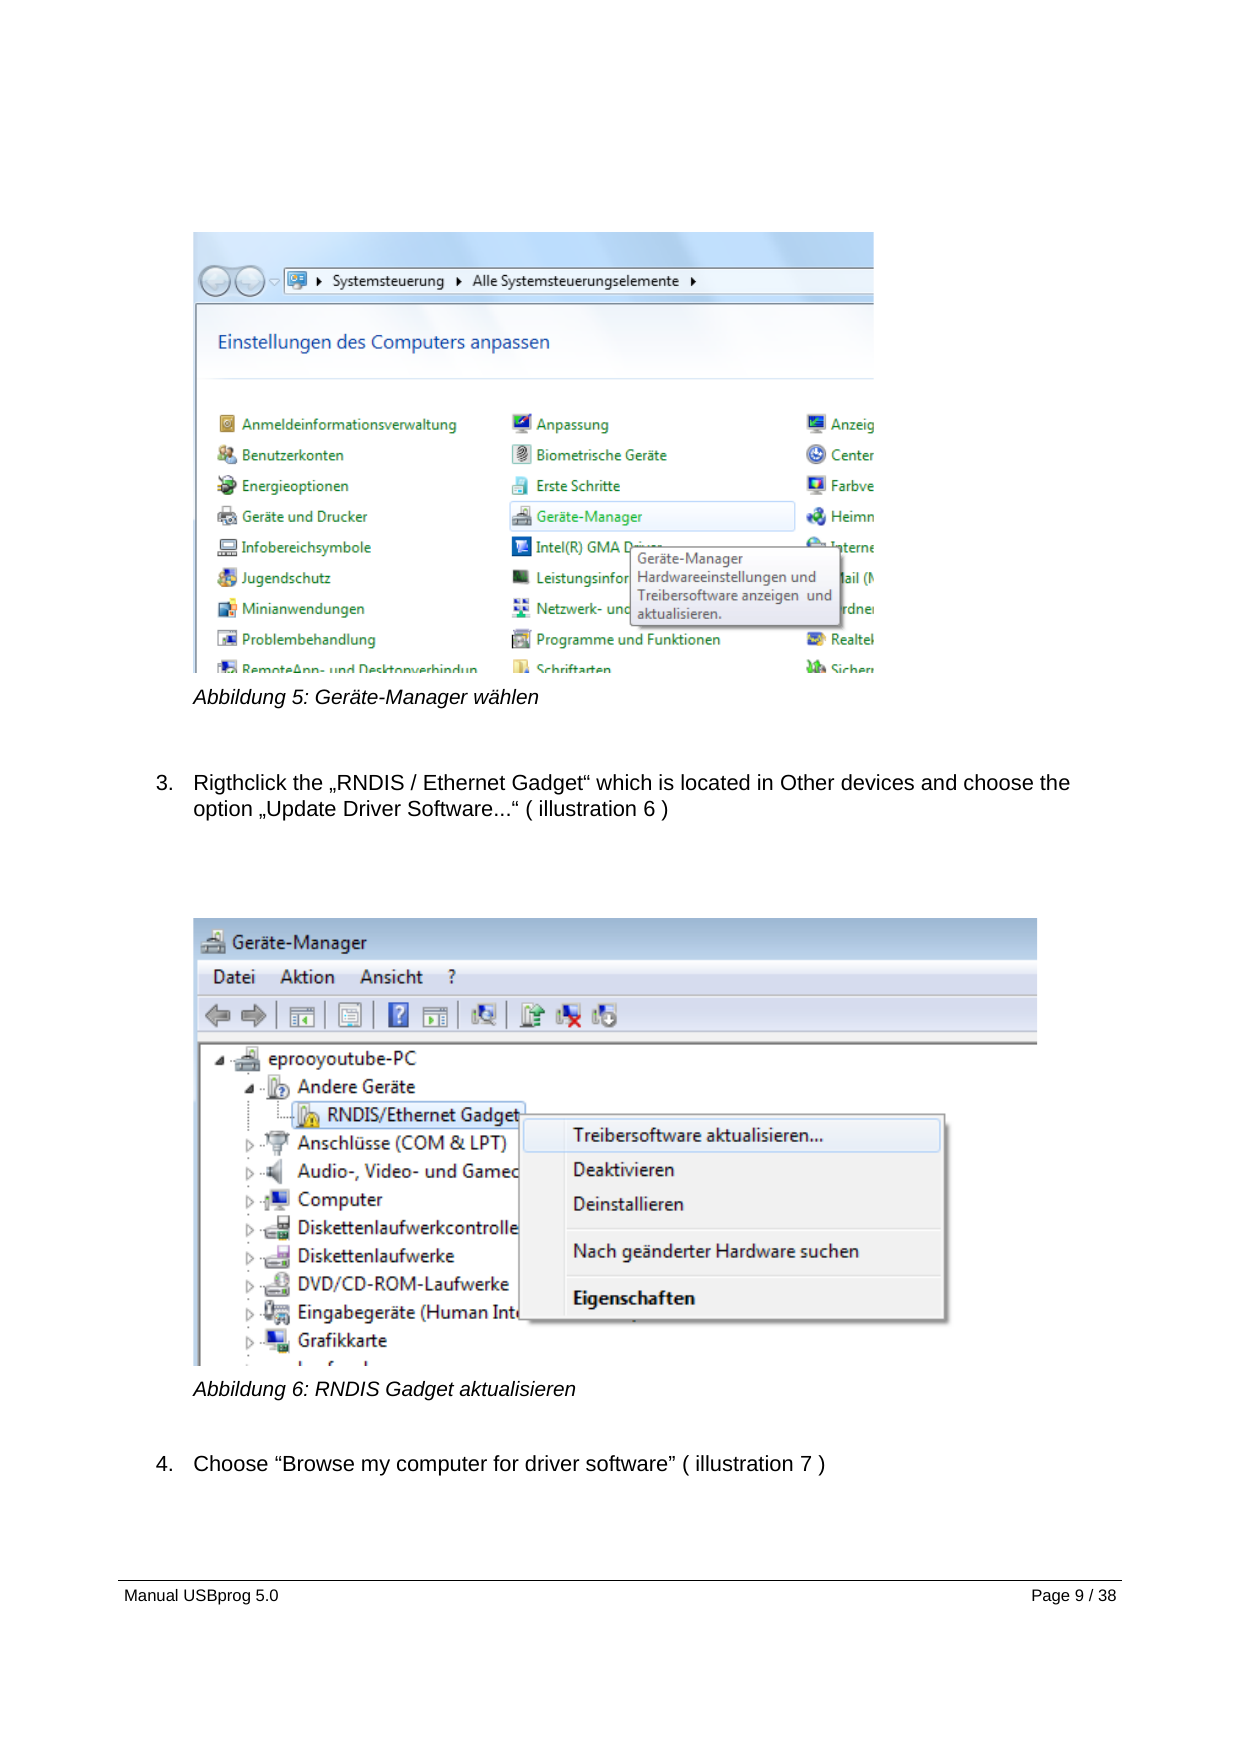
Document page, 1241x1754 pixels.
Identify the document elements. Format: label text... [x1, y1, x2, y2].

picture [193, 232, 874, 673]
list Abbildung 5: Geräte-Manager wählen [193, 673, 874, 709]
list Abbildung 6: RNDIS Gadget aktualisieren [193, 1366, 1037, 1401]
list Choose “Browse my computer for driver software” ( illustration 7 ) [156, 1451, 1122, 1476]
picture [193, 918, 1038, 1366]
list Rigthclick the „RNDIS / Ethernet Gadget“ which is located in Other devices and choose the option „Update Driver Software...“ ( illustration 6 ) [156, 770, 1122, 846]
